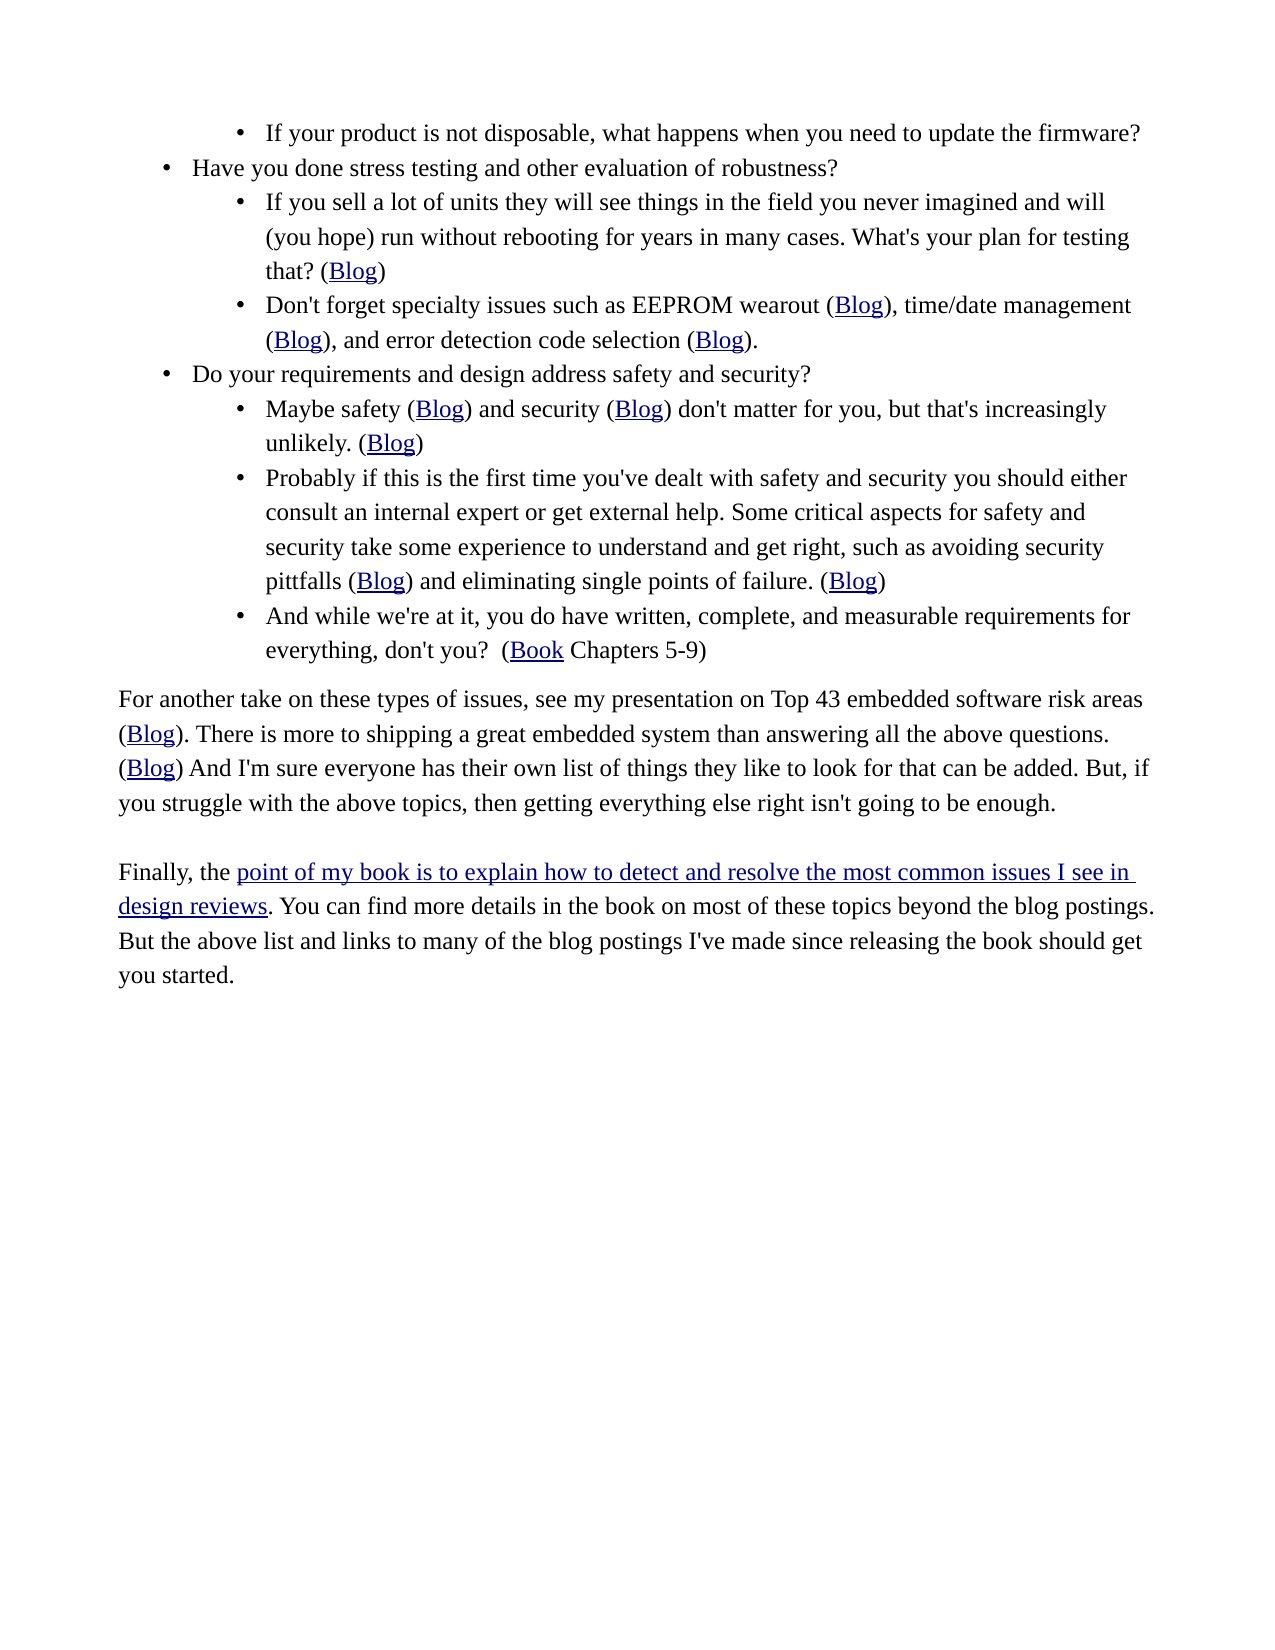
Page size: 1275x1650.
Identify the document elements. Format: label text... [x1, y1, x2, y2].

list Probably if this is the first time you've dealt with safety and security you should either consult an internal expert or get external help. Some critical aspects for safety and security take some experience to understand and get right, such as avoiding security pittfalls (Blog) and eliminating single points of failure. (Blog) [236, 463, 1157, 595]
list Maybe safety (Blog) and security (Blog) don't matter for you, but that's increasingly unlikely. (Blog) [236, 394, 1157, 457]
list Do your requirements and design address safety and security? [162, 359, 1157, 388]
list If your product is not disposable, what happens when you need to update the firmware? [236, 118, 1157, 147]
text Finally, the point of my book is to explain how to detect and resolve the most common issues I see in design reviews. You can find more details in the book on most of these topics beyond the blog postings. But the above list and links to many of the blog postings I've made since releasing the book should get you started. [118, 857, 1157, 989]
list And while we're at it, you do have written, complete, and measurable requirements for everything, don't you? (Book Chapters 5-9) [236, 601, 1157, 664]
list Have you done stress testing and other evaluation of robustness? [162, 153, 1157, 181]
list If you sell a lot of units they will see things in the field you never imagined and will (you hope) run without rebooting for years in many cases. What's your plan for testing that? (Blog) [236, 187, 1157, 285]
text For another take on these types of issues, see my presentation on Top 43 embedded software risk areas (Blog). There is more to shipping a great embedded system than answering all the above questions. (Blog) And I'm sure everyone has their own list of things they like to look for that can be added. But, if you struggle with the above topics, then getting everything else right isn't going to be enough. [118, 684, 1157, 817]
list Don't forget specialty issues such as EEPROM wearout (Blog), time/date management (Blog), and error detection code selection (Blog). [236, 291, 1157, 354]
